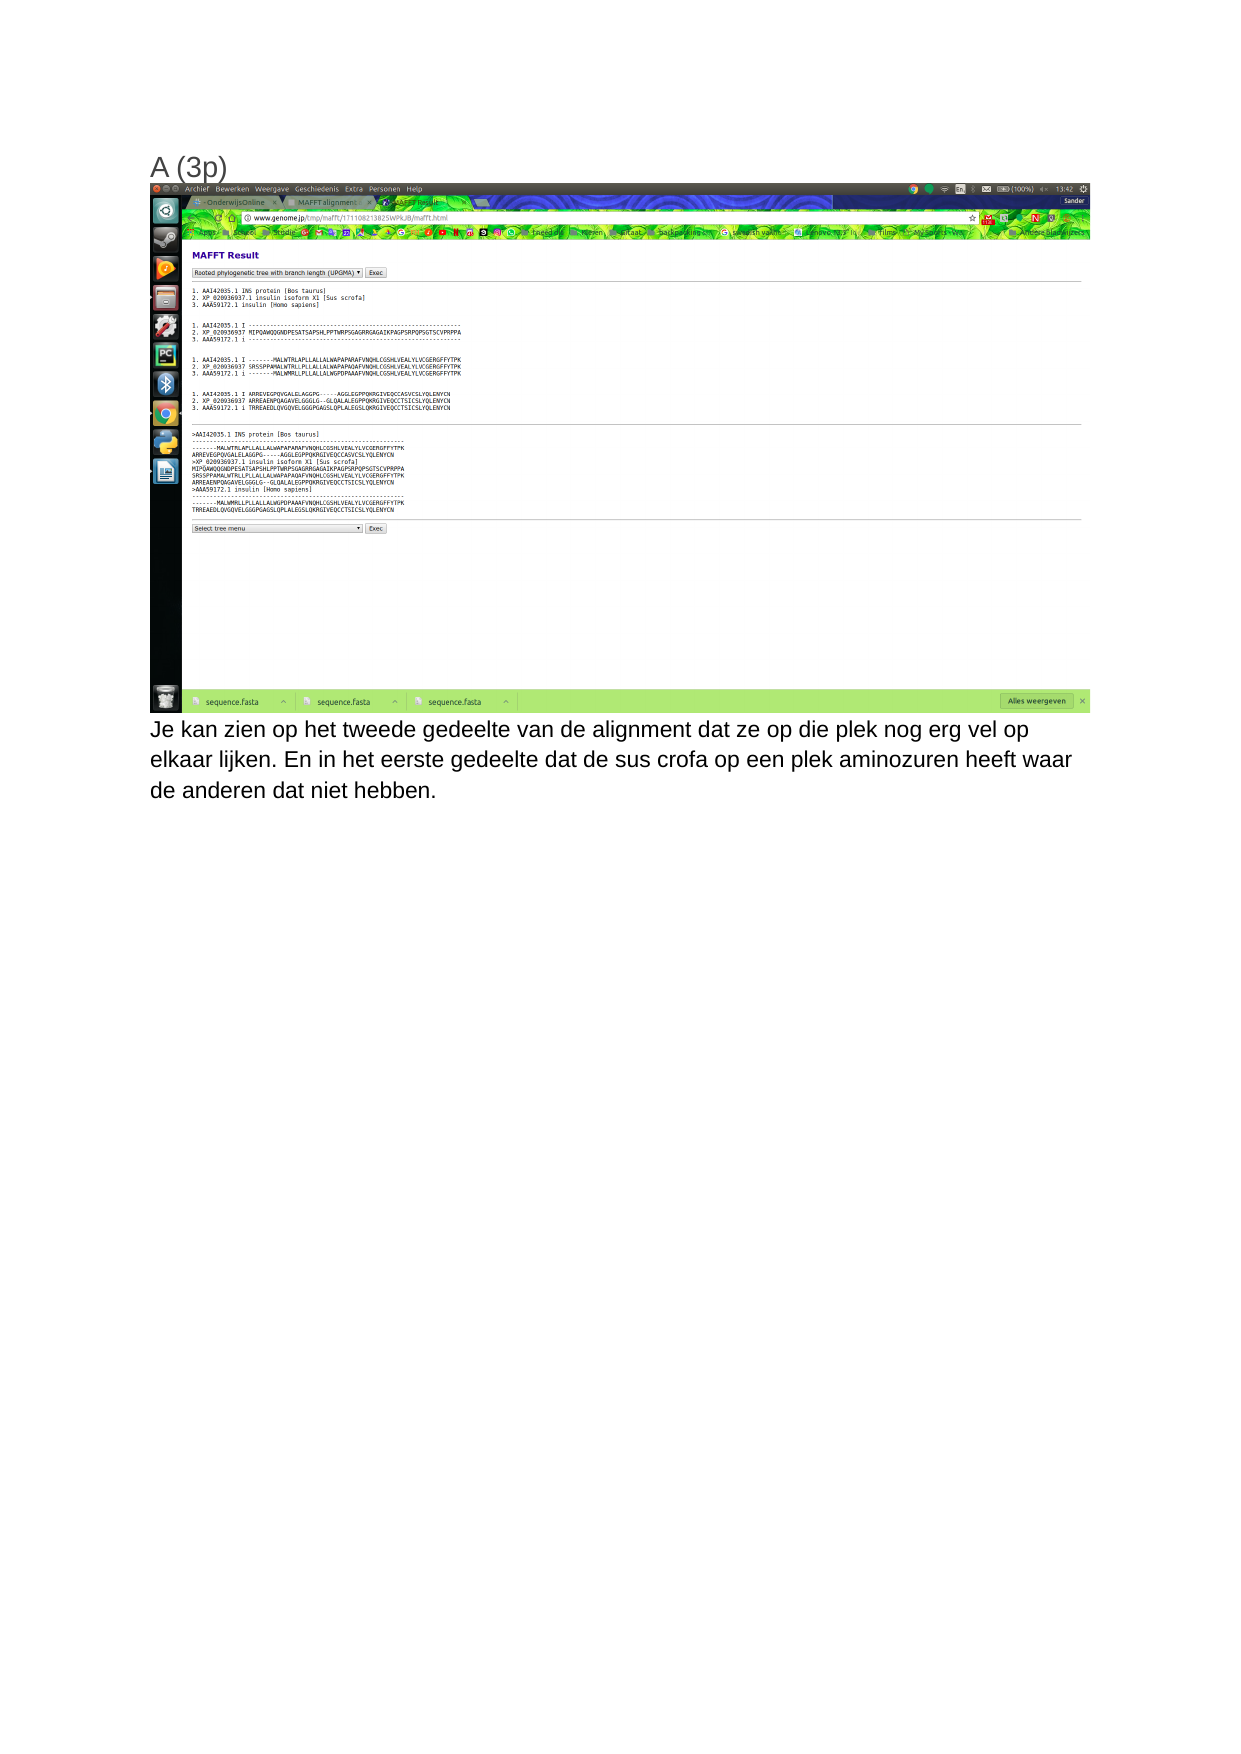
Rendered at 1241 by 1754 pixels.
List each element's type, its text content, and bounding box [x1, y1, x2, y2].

text Je kan zien op het tweede gedeelte van de alignment dat ze op die plek nog erg vel op elkaar lijken. En in het eerste gedeelte dat de sus crofa op een plek aminozuren heeft waar de anderen dat niet hebben. [150, 713, 1090, 803]
subtitle A (3p) [150, 150, 1090, 183]
picture [150, 183, 1091, 713]
